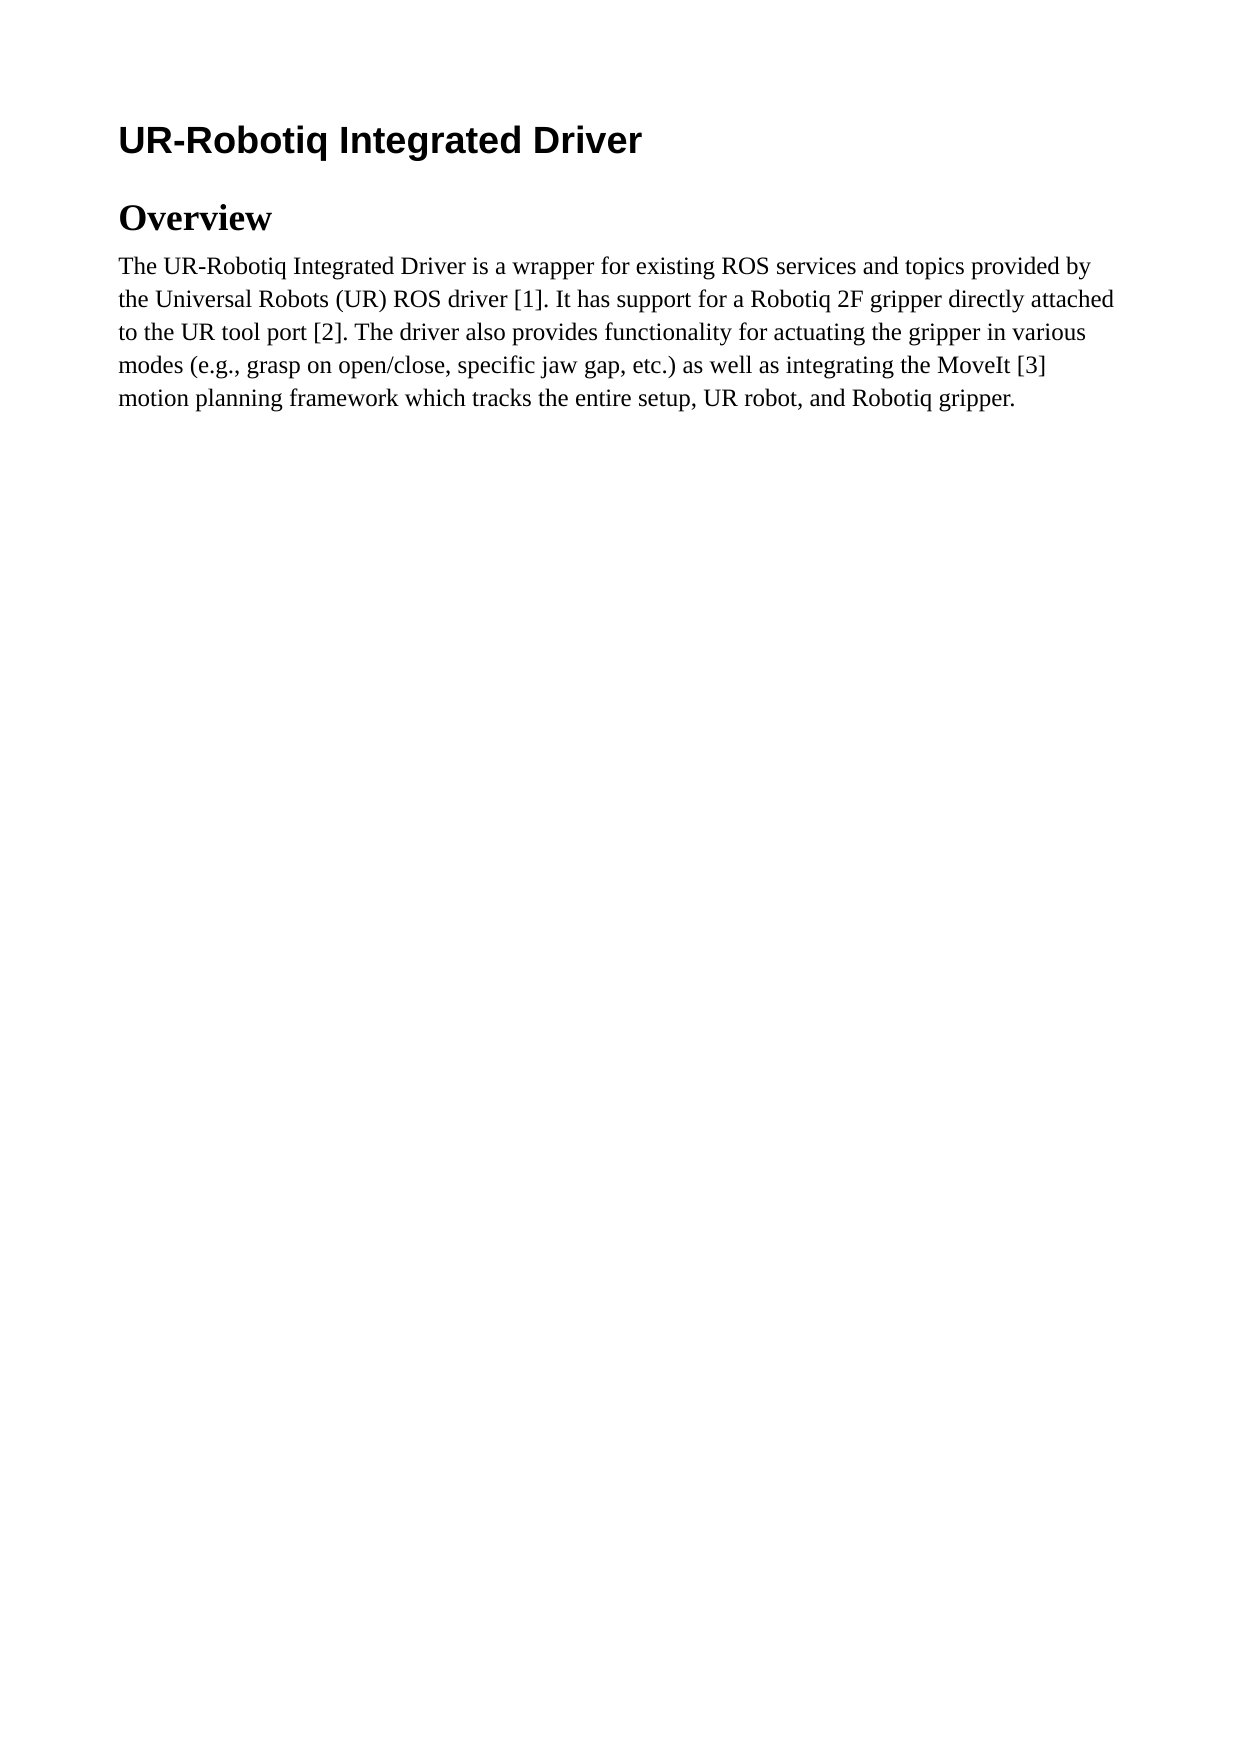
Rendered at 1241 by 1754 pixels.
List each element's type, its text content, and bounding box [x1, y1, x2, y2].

subtitle Overview [118, 195, 1122, 238]
subtitle UR-Robotiq Integrated Driver [118, 118, 1122, 162]
text The UR-Robotiq Integrated Driver is a wrapper for existing ROS services and topics provided by the Universal Robots (UR) ROS driver [1]. It has support for a Robotiq 2F gripper directly attached to the UR tool port [2]. The driver also provides functionality for actuating the gripper in various modes (e.g., grasp on open/close, specific jaw gap, etc.) as well as integrating the MoveIt [3] motion planning framework which tracks the entire setup, UR robot, and Robotiq gripper. [118, 251, 1122, 412]
